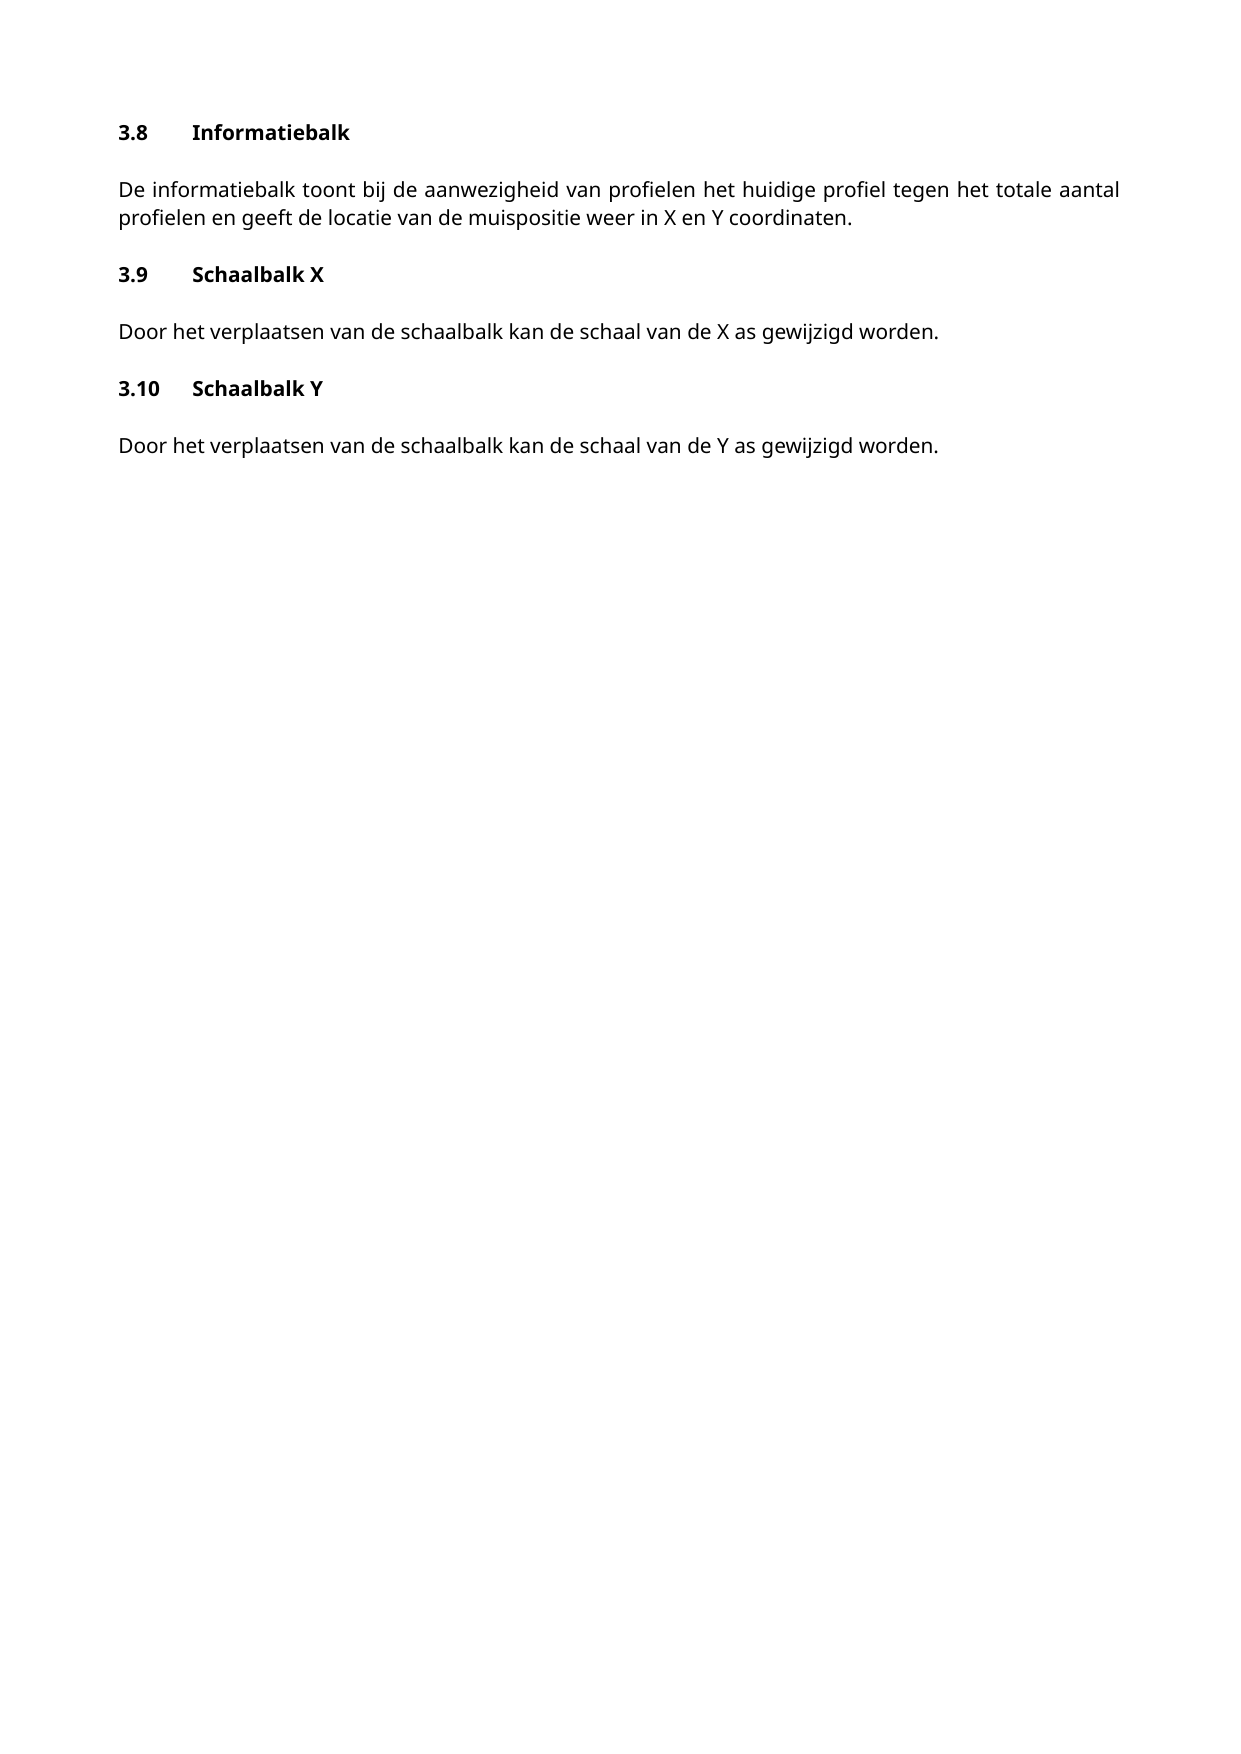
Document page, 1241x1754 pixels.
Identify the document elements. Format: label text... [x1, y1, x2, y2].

text 3.9 Schaalbalk X [118, 260, 1122, 289]
text Door het verplaatsen van de schaalbalk kan de schaal van de Y as gewijzigd worden. [118, 431, 1122, 459]
text Door het verplaatsen van de schaalbalk kan de schaal van de X as gewijzigd worden. [118, 317, 1122, 346]
text 3.8 Informatiebalk [118, 118, 1122, 147]
text De informatiebalk toont bij de aanwezigheid van profielen het huidige profiel tegen het totale aantal profielen en geeft de locatie van de muispositie weer in X en Y coordinaten. [118, 175, 1122, 232]
text 3.10 Schaalbalk Y [118, 374, 1122, 402]
